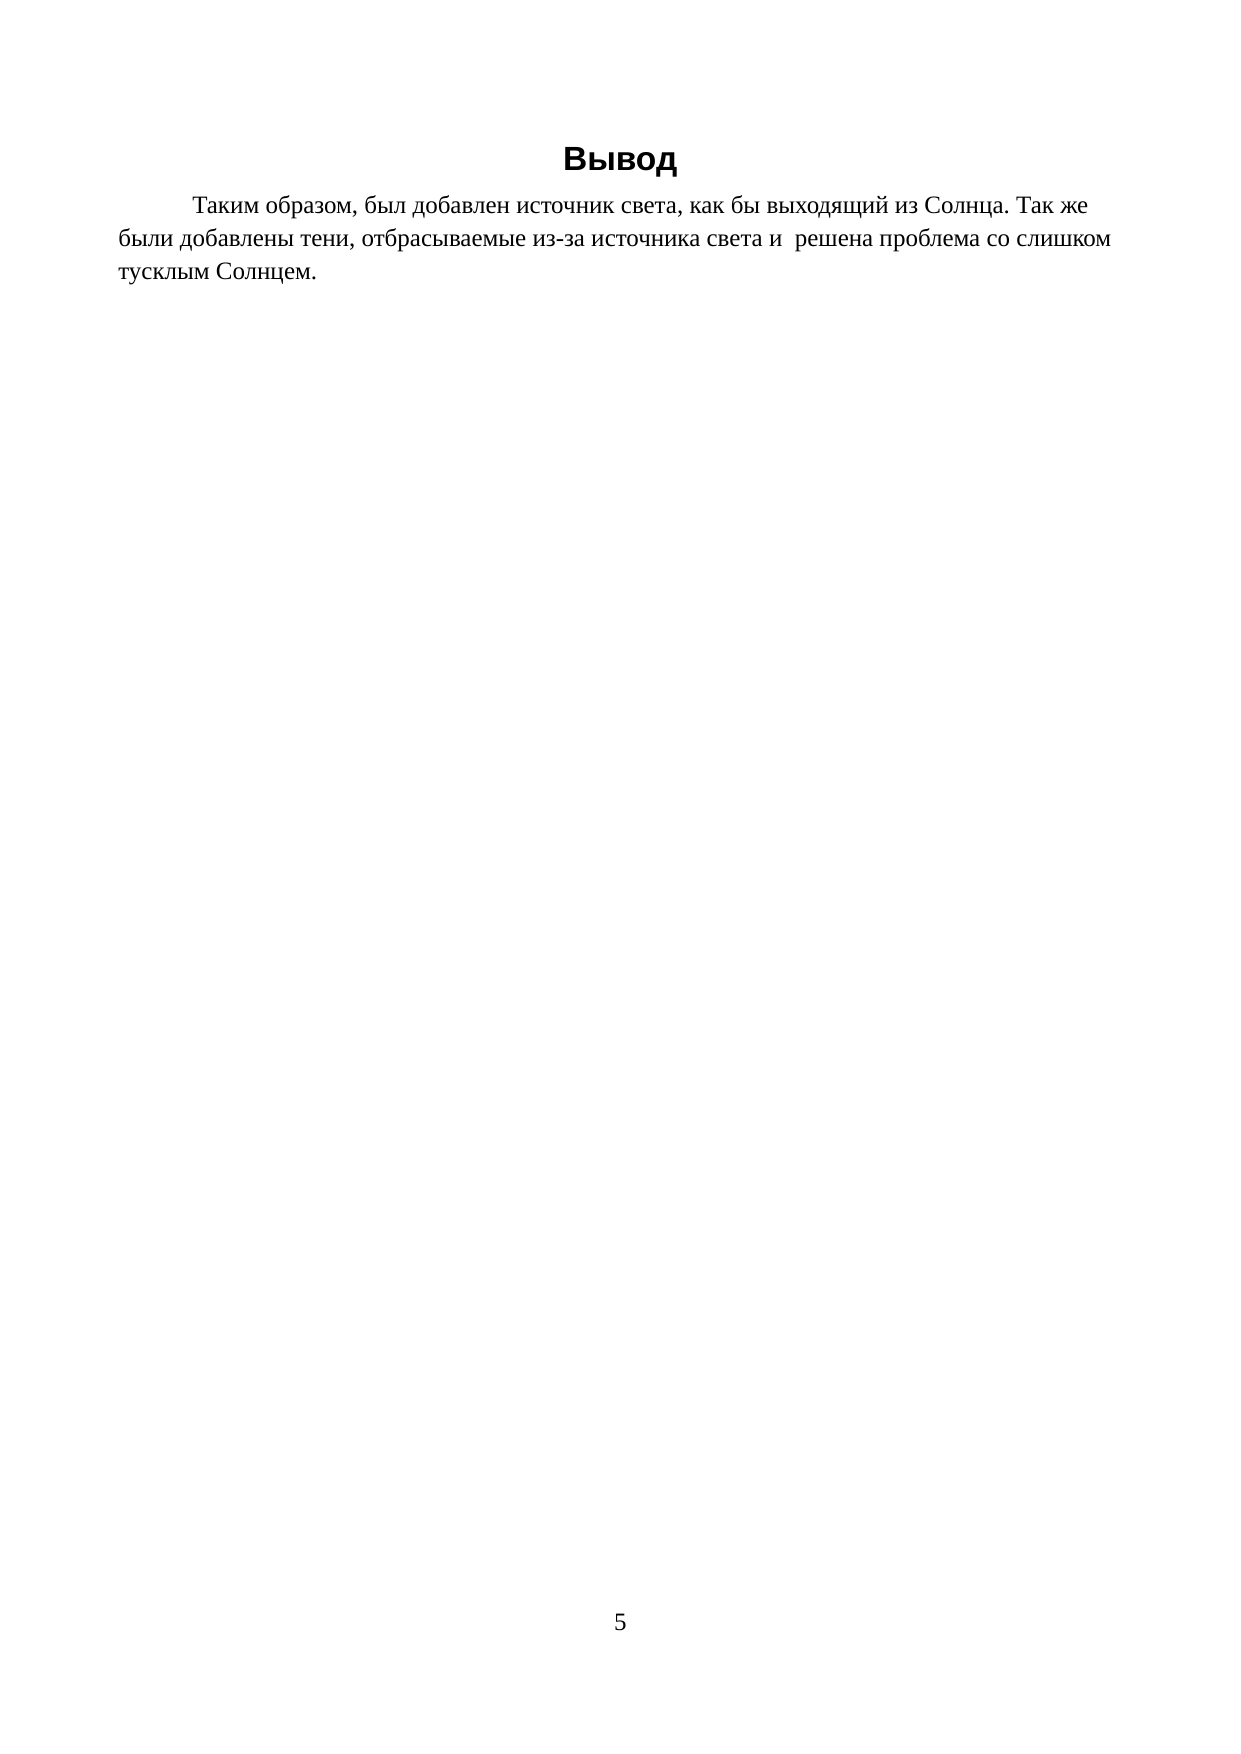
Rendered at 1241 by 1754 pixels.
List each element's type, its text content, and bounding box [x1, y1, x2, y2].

text Таким образом, был добавлен источник света, как бы выходящий из Солнца. Так же были добавлены тени, отбрасываемые из-за источника света и решена проблема со слишком тусклым Солнцем. [118, 190, 1122, 285]
subtitle Вывод [118, 139, 1122, 178]
